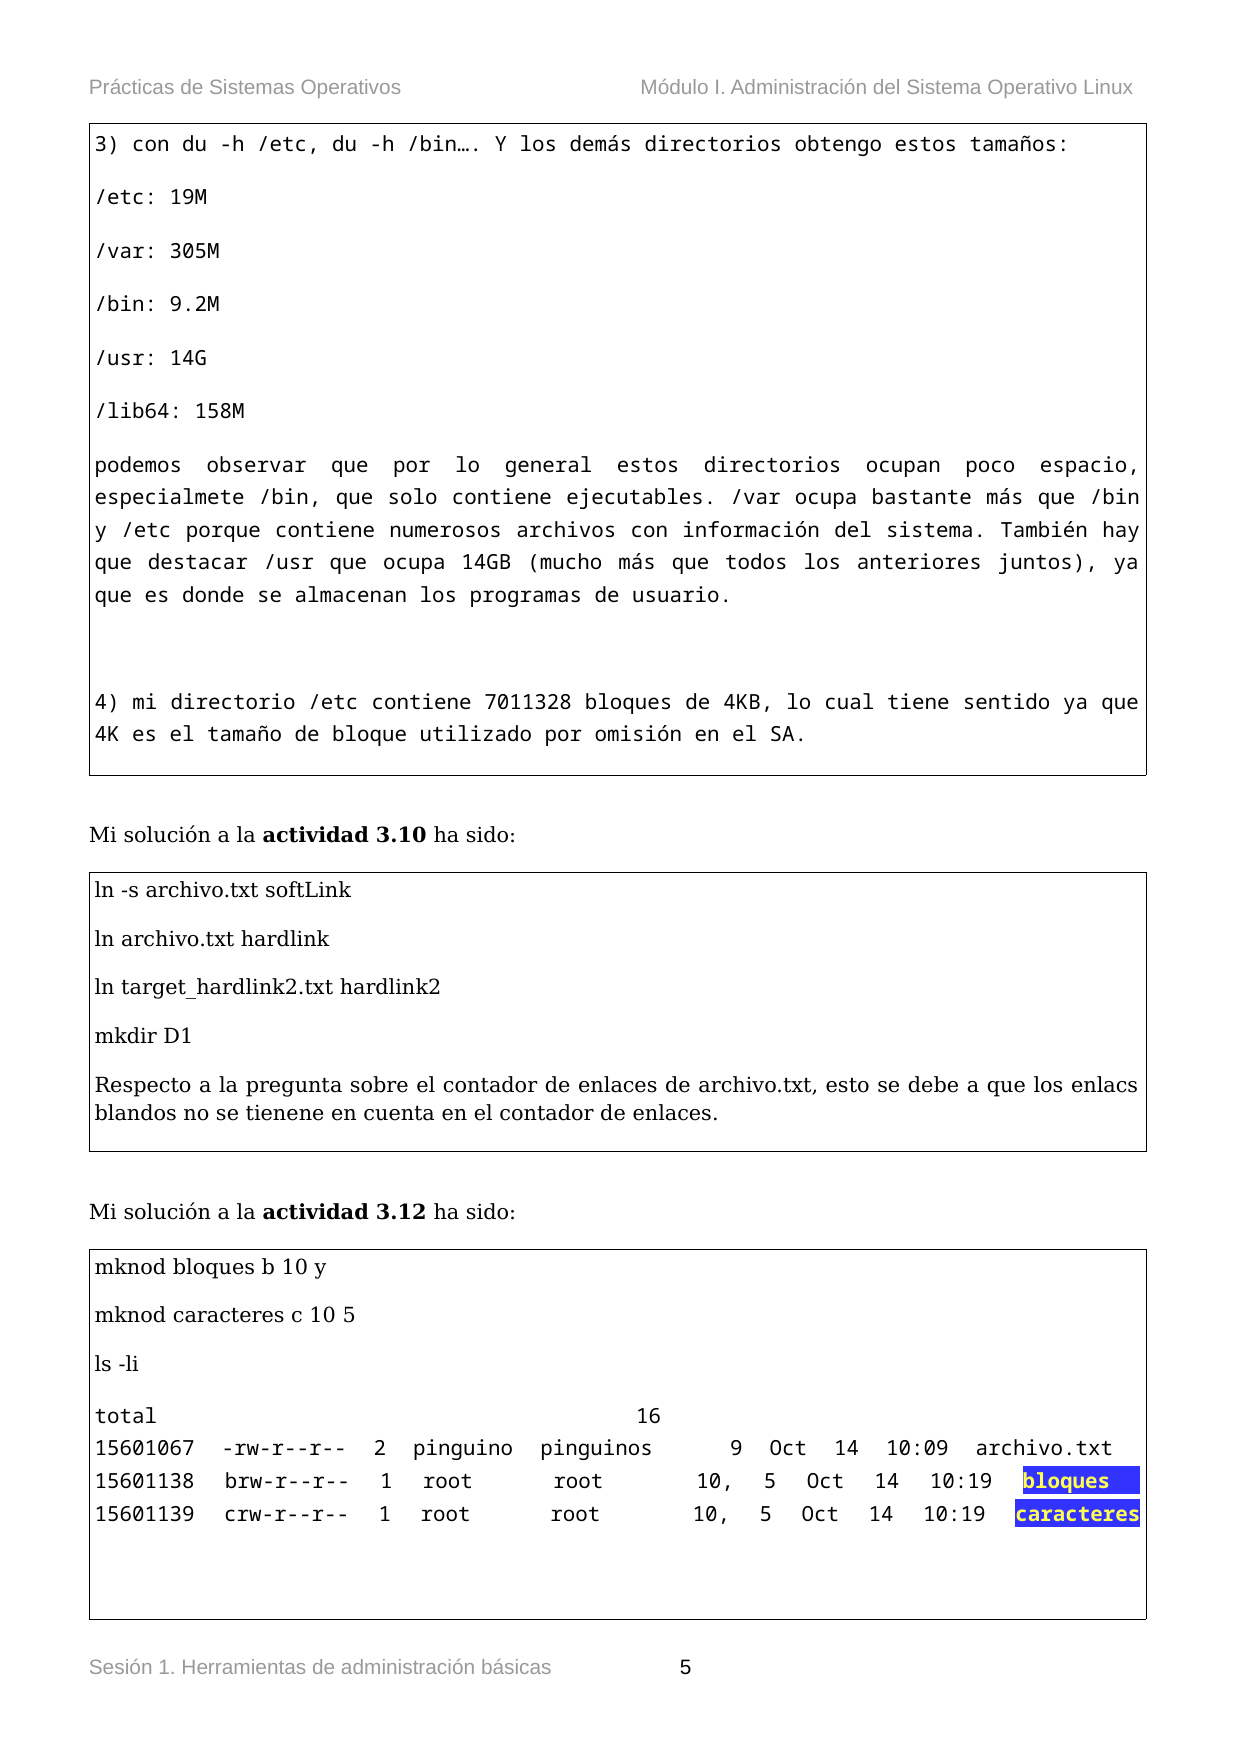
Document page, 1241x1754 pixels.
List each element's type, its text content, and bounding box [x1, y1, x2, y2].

text Mi solución a la actividad 3.10 ha sido: [89, 823, 1146, 848]
table_header ln -s archivo.txt softLink ln archivo.txt hardlink ln target_hardlink2.txt hardlink2 mkdir D1 Respecto a la pregunta sobre el contador de enlaces de archivo.txt, esto se debe a que los enlacs blandos no se tienene en cuenta en el contador de enlaces. [90, 873, 1146, 1151]
table_header mknod bloques b 10 y mknod caracteres c 10 5 ls -li total 16 15601067 -rw-r--r-- 2 pinguino pinguinos 9 Oct 14 10:09 archivo.txt 15601138 brw-r--r-- 1 root root 10, 5 Oct 14 10:19 bloques 15601139 crw-r--r-- 1 root root 10, 5 Oct 14 10:19 caracteres [90, 1250, 1146, 1619]
table_header 3) con du -h /etc, du -h /bin…. Y los demás directorios obtengo estos tamaños: /etc: 19M /var: 305M /bin: 9.2M /usr: 14G /lib64: 158M podemos observar que por lo general estos directorios ocupan poco espacio, especialmete /bin, que solo contiene ejecutables. /var ocupa bastante más que /bin y /etc porque contiene numerosos archivos con información del sistema. También hay que destacar /usr que ocupa 14GB (mucho más que todos los anteriores juntos), ya que es donde se almacenan los programas de usuario. 4) mi directorio /etc contiene 7011328 bloques de 4KB, lo cual tiene sentido ya que 4K es el tamaño de bloque utilizado por omisión en el SA. [90, 124, 1146, 774]
text Mi solución a la actividad 3.12 ha sido: [89, 1200, 1146, 1224]
